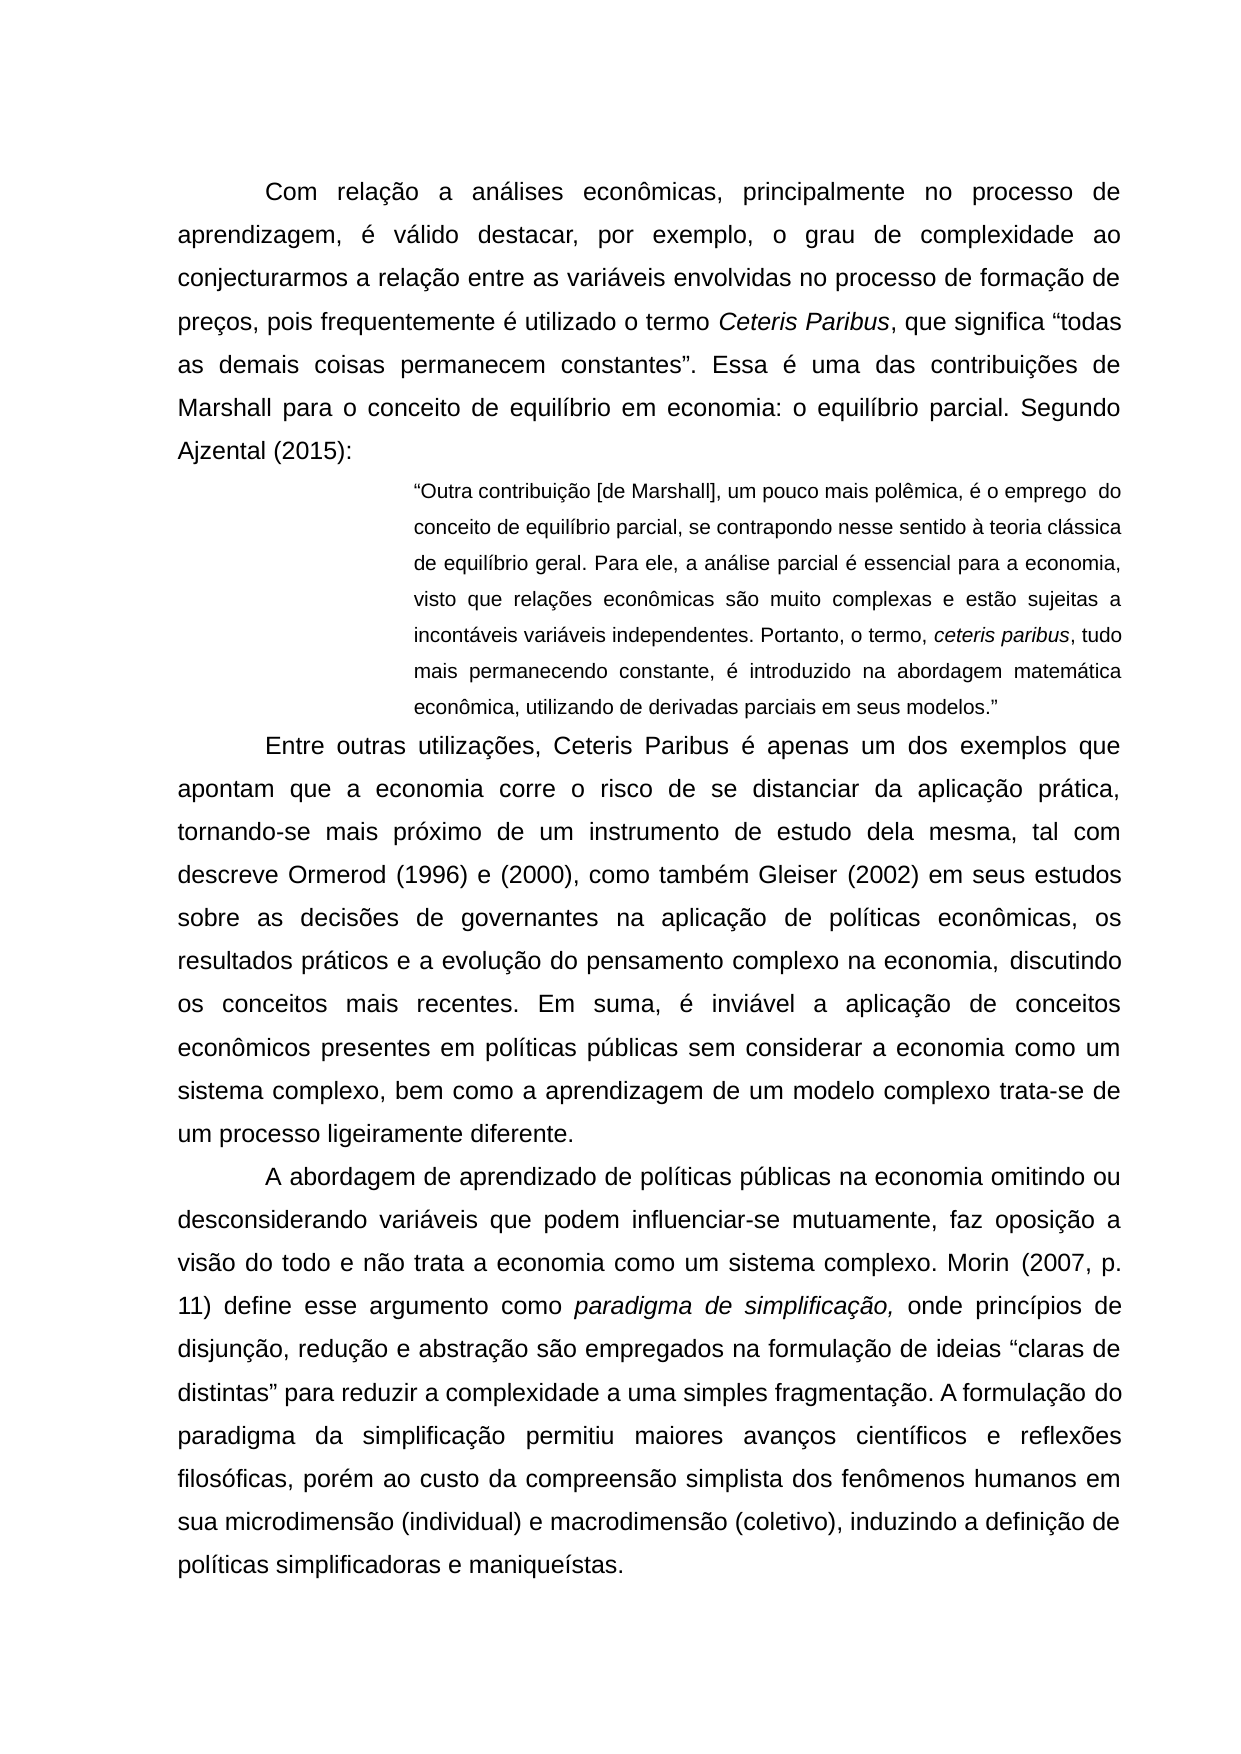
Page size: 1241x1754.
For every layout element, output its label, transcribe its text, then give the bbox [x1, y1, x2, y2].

text “Outra contribuição [de Marshall], um pouco mais polêmica, é o emprego do conceito de equilíbrio parcial, se contrapondo nesse sentido à teoria clássica de equilíbrio geral. Para ele, a análise parcial é essencial para a economia, visto que relações econômicas são muito complexas e estão sujeitas a incontáveis variáveis independentes. Portanto, o termo, ceteris paribus, tudo mais permanecendo constante, é introduzido na abordagem matemática econômica, utilizando de derivadas parciais em seus modelos.” [413, 479, 1122, 719]
text Com relação a análises econômicas, principalmente no processo de aprendizagem, é válido destacar, por exemplo, o grau de complexidade ao conjecturarmos a relação entre as variáveis envolvidas no processo de formação de preços, pois frequentemente é utilizado o termo Ceteris Paribus, que significa “todas as demais coisas permanecem constantes”. Essa é uma das contribuições de Marshall para o conceito de equilíbrio em economia: o equilíbrio parcial. Segundo Ajzental (2015): [177, 177, 1122, 465]
text Entre outras utilizações, Ceteris Paribus é apenas um dos exemplos que apontam que a economia corre o risco de se distanciar da aplicação prática, tornando-se mais próximo de um instrumento de estudo dela mesma, tal com descreve Ormerod (1996) e (2000), como também Gleiser (2002) em seus estudos sobre as decisões de governantes na aplicação de políticas econômicas, os resultados práticos e a evolução do pensamento complexo na economia, discutindo os conceitos mais recentes. Em suma, é inviável a aplicação de conceitos econômicos presentes em políticas públicas sem considerar a economia como um sistema complexo, bem como a aprendizagem de um modelo complexo trata-se de um processo ligeiramente diferente. [177, 731, 1122, 1147]
text A abordagem de aprendizado de políticas públicas na economia omitindo ou desconsiderando variáveis que podem influenciar-se mutuamente, faz oposição a visão do todo e não trata a economia como um sistema complexo. Morin (2007, p. 11) define esse argumento como paradigma de simplificação, onde princípios de disjunção, redução e abstração são empregados na formulação de ideias “claras de distintas” para reduzir a complexidade a uma simples fragmentação. A formulação do paradigma da simplificação permitiu maiores avanços científicos e reflexões filosóficas, porém ao custo da compreensão simplista dos fenômenos humanos em sua microdimensão (individual) e macrodimensão (coletivo), induzindo a definição de políticas simplificadoras e maniqueístas. [177, 1162, 1122, 1579]
